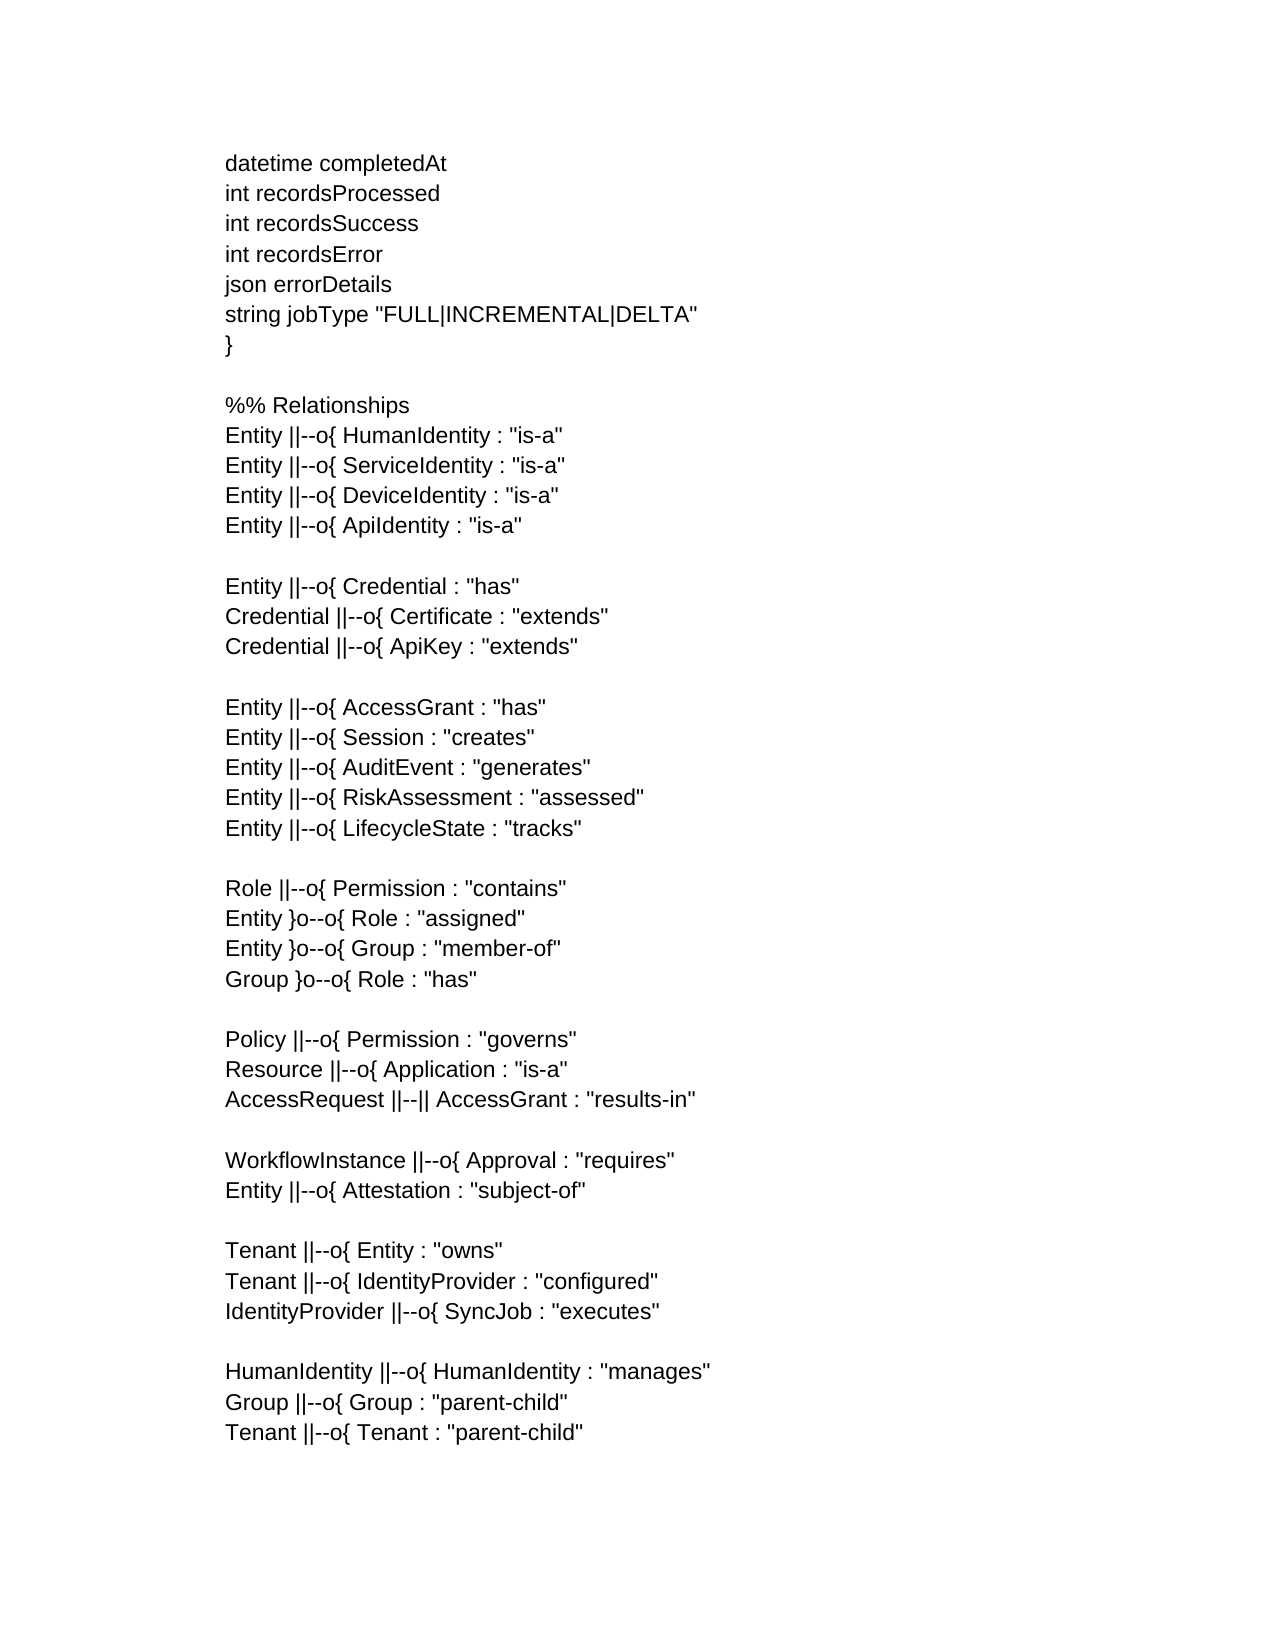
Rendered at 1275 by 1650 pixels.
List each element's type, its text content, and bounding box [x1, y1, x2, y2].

text Tenant ||--o{ IdentityProvider : "configured" [150, 1268, 1125, 1294]
text WorkflowInstance ||--o{ Approval : "requires" [150, 1147, 1125, 1173]
text Credential ||--o{ ApiKey : "extends" [150, 633, 1125, 660]
text %% Relationships [150, 392, 1125, 418]
text datetime completedAt [150, 150, 1125, 176]
text Tenant ||--o{ Entity : "owns" [150, 1237, 1125, 1264]
text Credential ||--o{ Certificate : "extends" [150, 603, 1125, 629]
text Entity ||--o{ AccessGrant : "has" [150, 694, 1125, 720]
text Entity ||--o{ AuditEvent : "generates" [150, 754, 1125, 781]
text Policy ||--o{ Permission : "governs" [150, 1026, 1125, 1052]
text Entity ||--o{ Attestation : "subject-of" [150, 1177, 1125, 1203]
text Entity ||--o{ LifecycleState : "tracks" [150, 814, 1125, 841]
text HumanIdentity ||--o{ HumanIdentity : "manages" [150, 1358, 1125, 1385]
text int recordsProcessed [150, 180, 1125, 207]
text int recordsError [150, 241, 1125, 267]
text string jobType "FULL|INCREMENTAL|DELTA" [150, 301, 1125, 327]
text Entity ||--o{ Session : "creates" [150, 724, 1125, 750]
text Entity ||--o{ ServiceIdentity : "is-a" [150, 452, 1125, 478]
text Entity }o--o{ Group : "member-of" [150, 935, 1125, 962]
text Entity ||--o{ Credential : "has" [150, 573, 1125, 599]
text Entity ||--o{ HumanIdentity : "is-a" [150, 422, 1125, 448]
text Tenant ||--o{ Tenant : "parent-child" [150, 1419, 1125, 1445]
text Resource ||--o{ Application : "is-a" [150, 1056, 1125, 1083]
text Group ||--o{ Group : "parent-child" [150, 1388, 1125, 1415]
text Entity }o--o{ Role : "assigned" [150, 905, 1125, 932]
text Entity ||--o{ RiskAssessment : "assessed" [150, 784, 1125, 811]
text AccessRequest ||--|| AccessGrant : "results-in" [150, 1086, 1125, 1113]
text json errorDetails [150, 271, 1125, 297]
text } [150, 331, 1125, 358]
text Role ||--o{ Permission : "contains" [150, 875, 1125, 901]
text Entity ||--o{ DeviceIdentity : "is-a" [150, 482, 1125, 509]
text IdentityProvider ||--o{ SyncJob : "executes" [150, 1298, 1125, 1324]
text Group }o--o{ Role : "has" [150, 966, 1125, 992]
text Entity ||--o{ ApiIdentity : "is-a" [150, 512, 1125, 539]
text int recordsSuccess [150, 210, 1125, 237]
